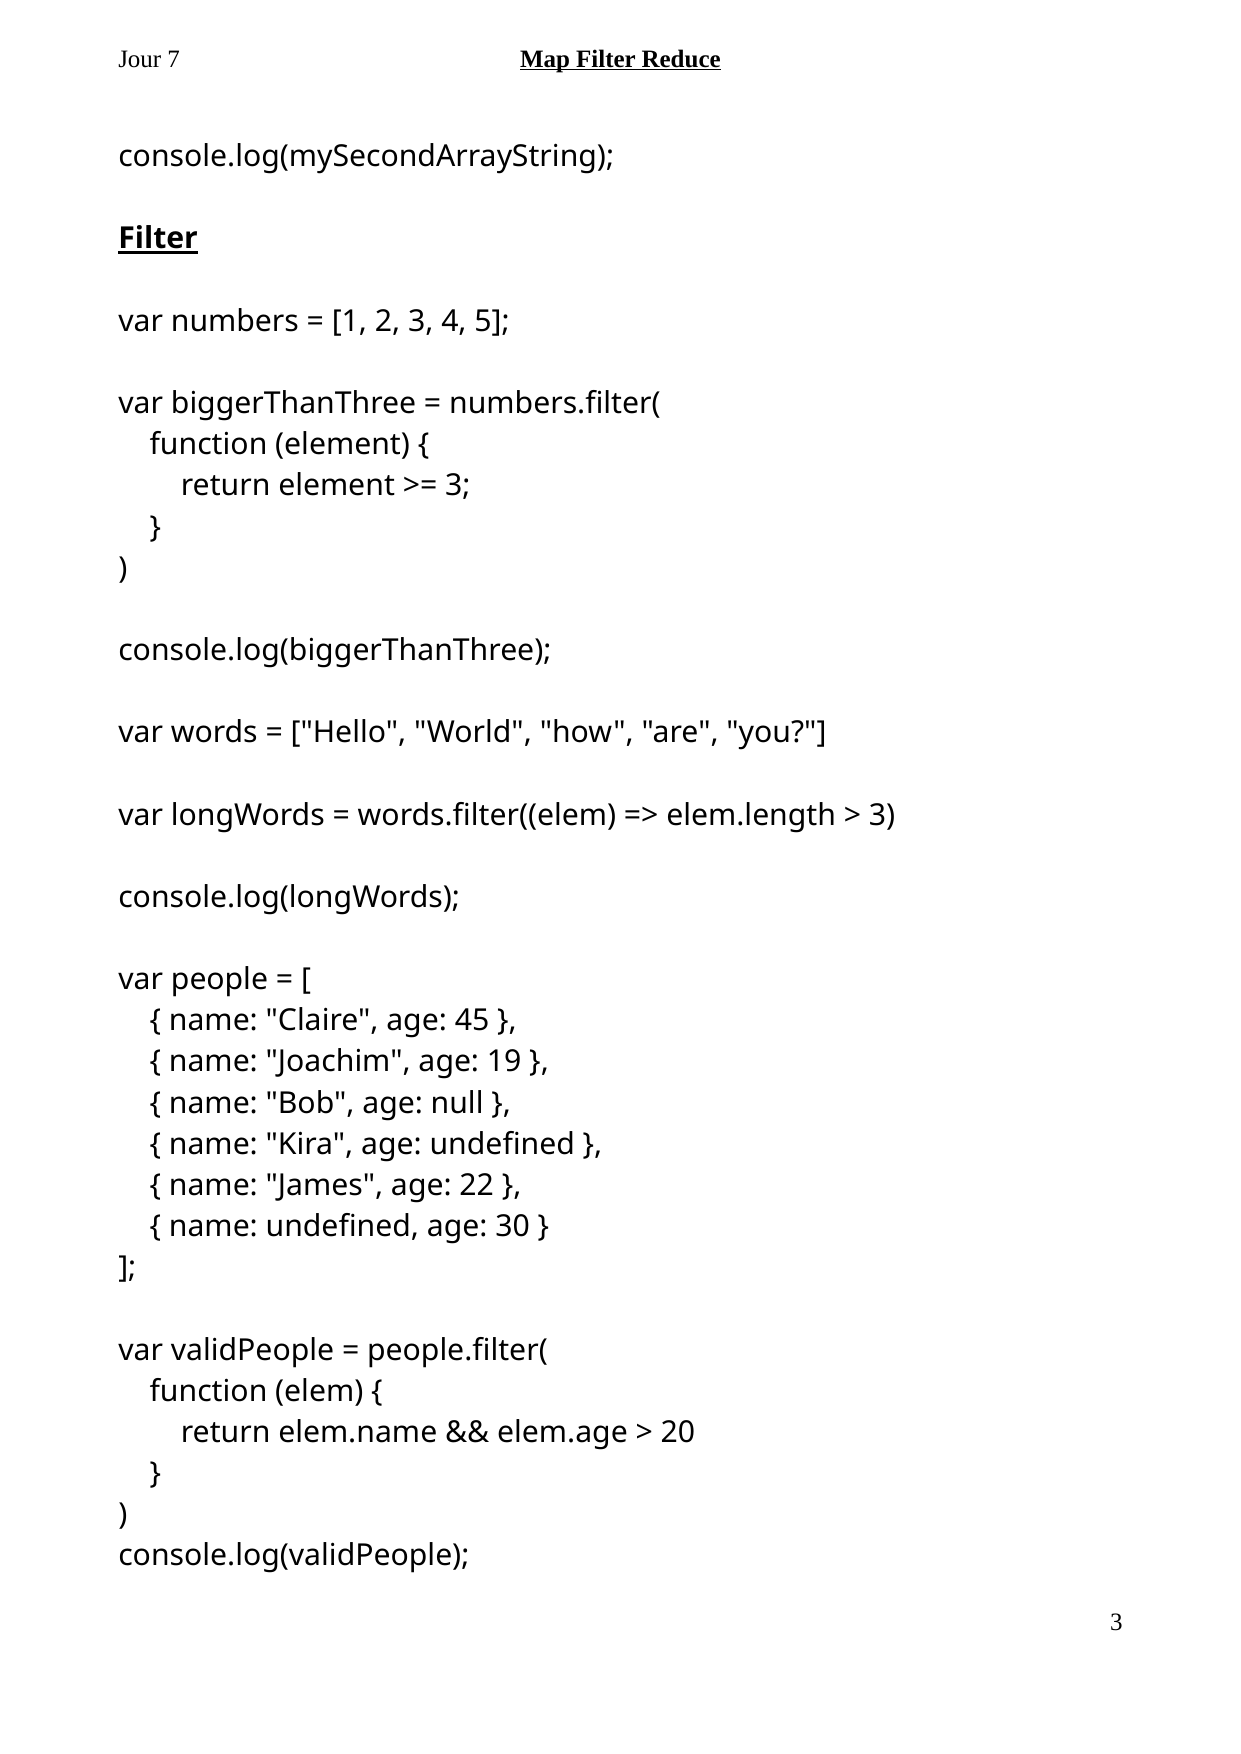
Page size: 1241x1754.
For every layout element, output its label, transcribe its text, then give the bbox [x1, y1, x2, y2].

text var people = [ [118, 957, 1122, 998]
text var validPeople = people.filter( [118, 1328, 1122, 1369]
text } [118, 505, 1122, 546]
text } [118, 1451, 1122, 1492]
text function (element) { [118, 422, 1122, 463]
text function (elem) { [118, 1369, 1122, 1410]
text { name: "Claire", age: 45 }, [118, 998, 1122, 1039]
text ) [118, 1492, 1122, 1533]
text { name: undefined, age: 30 } [118, 1204, 1122, 1245]
text console.log(longWords); [118, 875, 1122, 916]
text ) [118, 546, 1122, 587]
text { name: "Kira", age: undefined }, [118, 1122, 1122, 1163]
text ]; [118, 1245, 1122, 1286]
text return element >= 3; [118, 463, 1122, 505]
text var longWords = words.filter((elem) => elem.length > 3) [118, 793, 1122, 834]
text Filter [118, 217, 1122, 258]
text console.log(biggerThanThree); [118, 628, 1122, 669]
text var words = ["Hello", "World", "how", "are", "you?"] [118, 710, 1122, 752]
text var biggerThanThree = numbers.filter( [118, 381, 1122, 422]
text var numbers = [1, 2, 3, 4, 5]; [118, 299, 1122, 340]
text console.log(validPeople); [118, 1533, 1122, 1574]
text { name: "Bob", age: null }, [118, 1081, 1122, 1122]
text { name: "Joachim", age: 19 }, [118, 1039, 1122, 1081]
text return elem.name && elem.age > 20 [118, 1410, 1122, 1451]
text console.log(mySecondArrayString); [118, 134, 1122, 176]
text { name: "James", age: 22 }, [118, 1163, 1122, 1204]
